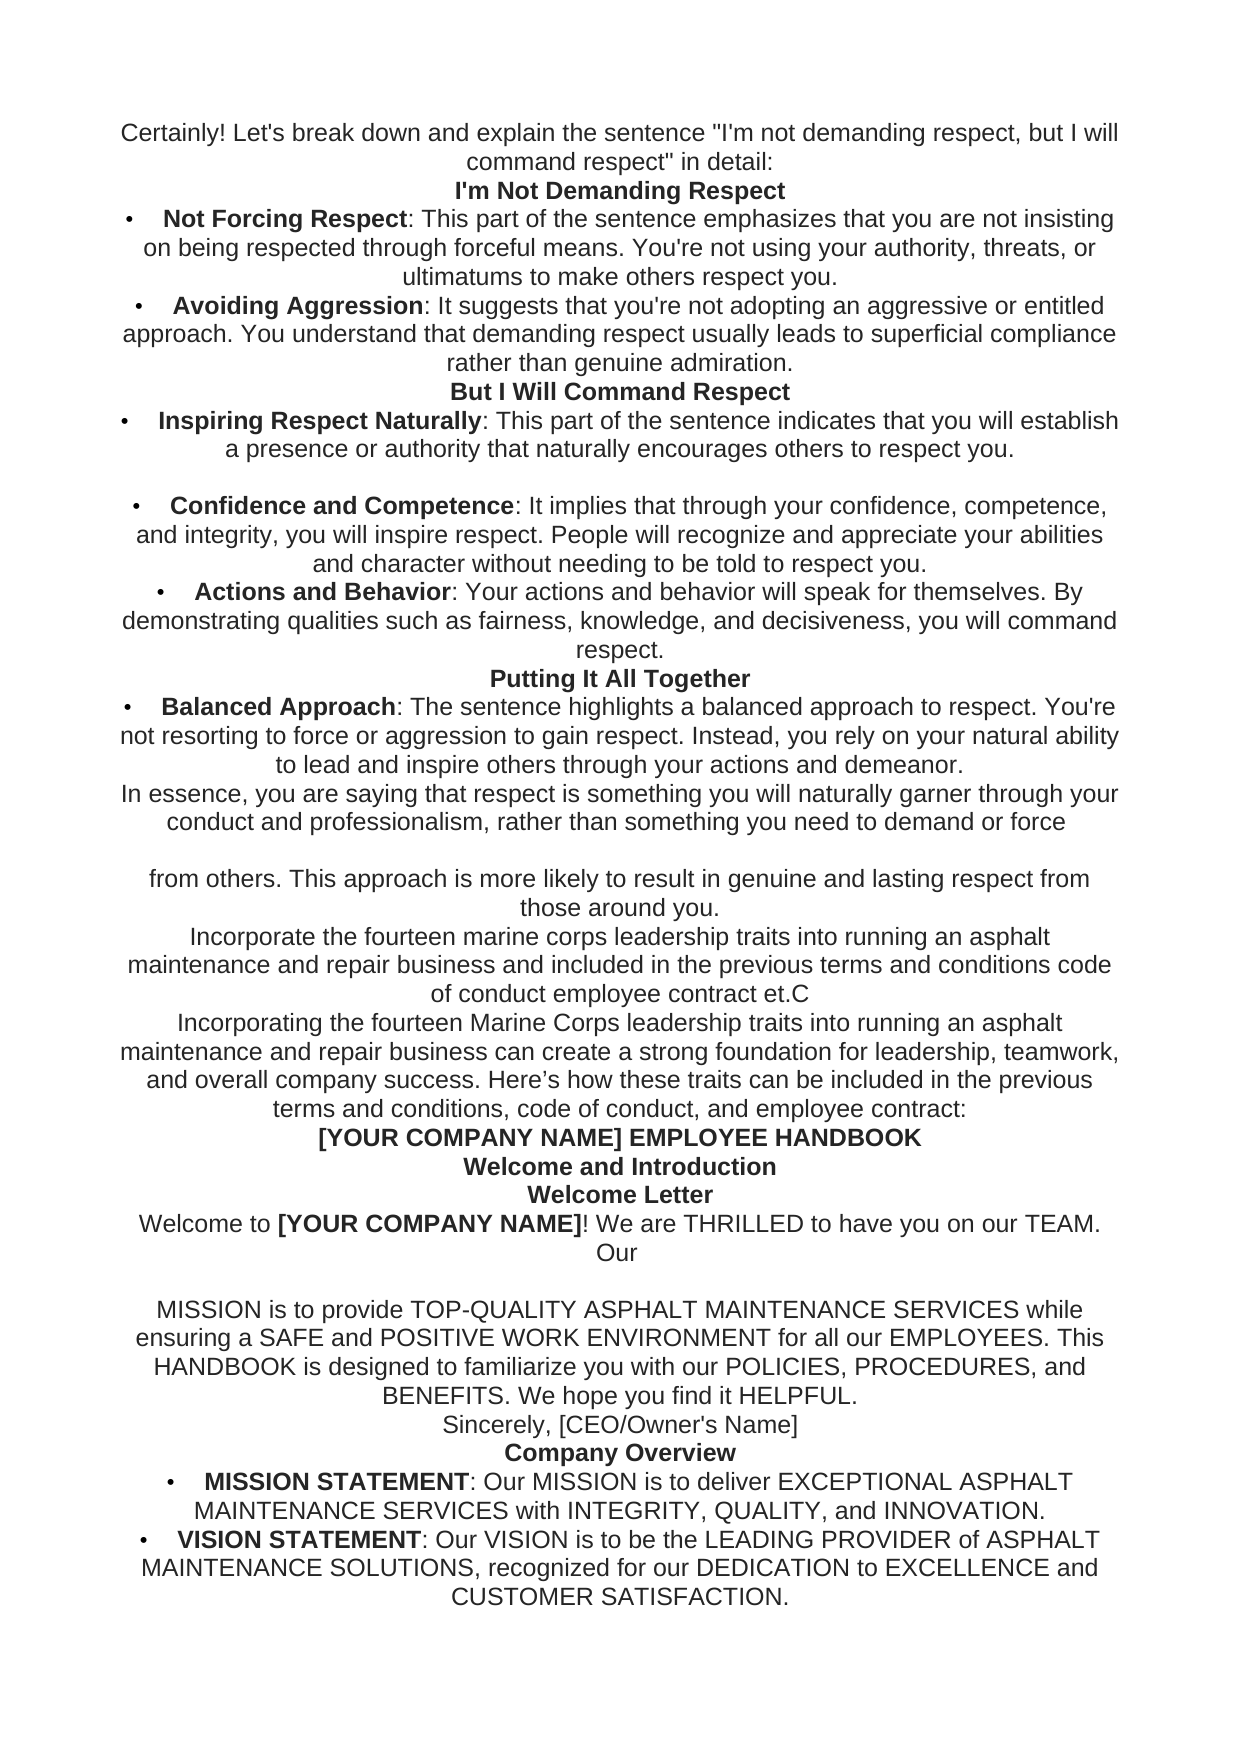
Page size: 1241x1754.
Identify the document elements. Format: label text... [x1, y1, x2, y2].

text I'm Not Demanding Respect [118, 176, 1122, 204]
text But I Will Command Respect [118, 377, 1122, 406]
text Welcome to [YOUR COMPANY NAME]! We are THRILLED to have you on our TEAM. Our [118, 1209, 1122, 1267]
list Not Forcing Respect: This part of the sentence emphasizes that you are not insisting on being respected through forceful means. You're not using your authority, threats, or ultimatums to make others respect you. [81, 204, 1122, 291]
text MISSION is to provide TOP-QUALITY ASPHALT MAINTENANCE SERVICES while ensuring a SAFE and POSITIVE WORK ENVIRONMENT for all our EMPLOYEES. This HANDBOOK is designed to familiarize you with our POLICIES, PROCEDURES, and BENEFITS. We hope you find it HELPFUL. [118, 1295, 1122, 1410]
list VISION STATEMENT: Our VISION is to be the LEADING PROVIDER of ASPHALT MAINTENANCE SOLUTIONS, recognized for our DEDICATION to EXCELLENCE and CUSTOMER SATISFACTION. [81, 1525, 1122, 1611]
text Incorporating the fourteen Marine Corps leadership traits into running an asphalt maintenance and repair business can create a strong foundation for leadership, teamwork, and overall company success. Here’s how these traits can be included in the previous terms and conditions, code of conduct, and employee contract: [118, 1008, 1122, 1123]
list Avoiding Aggression: It suggests that you're not adopting an aggressive or entitled approach. You understand that demanding respect usually leads to superficial compliance rather than genuine admiration. [81, 291, 1122, 377]
list MISSION STATEMENT: Our MISSION is to deliver EXCEPTIONAL ASPHALT MAINTENANCE SERVICES with INTEGRITY, QUALITY, and INNOVATION. [81, 1467, 1122, 1525]
text Sincerely, [CEO/Owner's Name] [118, 1410, 1122, 1438]
text Welcome Letter [118, 1180, 1122, 1209]
text Welcome and Introduction [118, 1152, 1122, 1180]
text Company Overview [118, 1438, 1122, 1467]
text [YOUR COMPANY NAME] EMPLOYEE HANDBOOK [118, 1123, 1122, 1152]
text Certainly! Let's break down and explain the sentence "I'm not demanding respect, but I will command respect" in detail: [118, 118, 1122, 176]
list Balanced Approach: The sentence highlights a balanced approach to respect. You're not resorting to force or aggression to gain respect. Instead, you rely on your natural ability to lead and inspire others through your actions and demeanor. [81, 692, 1122, 779]
list Actions and Behavior: Your actions and behavior will speak for themselves. By demonstrating qualities such as fairness, knowledge, and decisiveness, you will command respect. [81, 577, 1122, 664]
text Putting It All Together [118, 664, 1122, 692]
text In essence, you are saying that respect is something you will naturally garner through your conduct and professionalism, rather than something you need to demand or force [118, 779, 1122, 836]
list Inspiring Respect Naturally: This part of the sentence indicates that you will establish a presence or authority that naturally encourages others to respect you. [81, 406, 1122, 463]
list Confidence and Competence: It implies that through your confidence, competence, and integrity, you will inspire respect. People will recognize and appreciate your abilities and character without needing to be told to respect you. [81, 491, 1122, 577]
text Incorporate the fourteen marine corps leadership traits into running an asphalt maintenance and repair business and included in the previous terms and conditions code of conduct employee contract et.C [118, 922, 1122, 1008]
text from others. This approach is more likely to result in genuine and lasting respect from those around you. [118, 864, 1122, 922]
